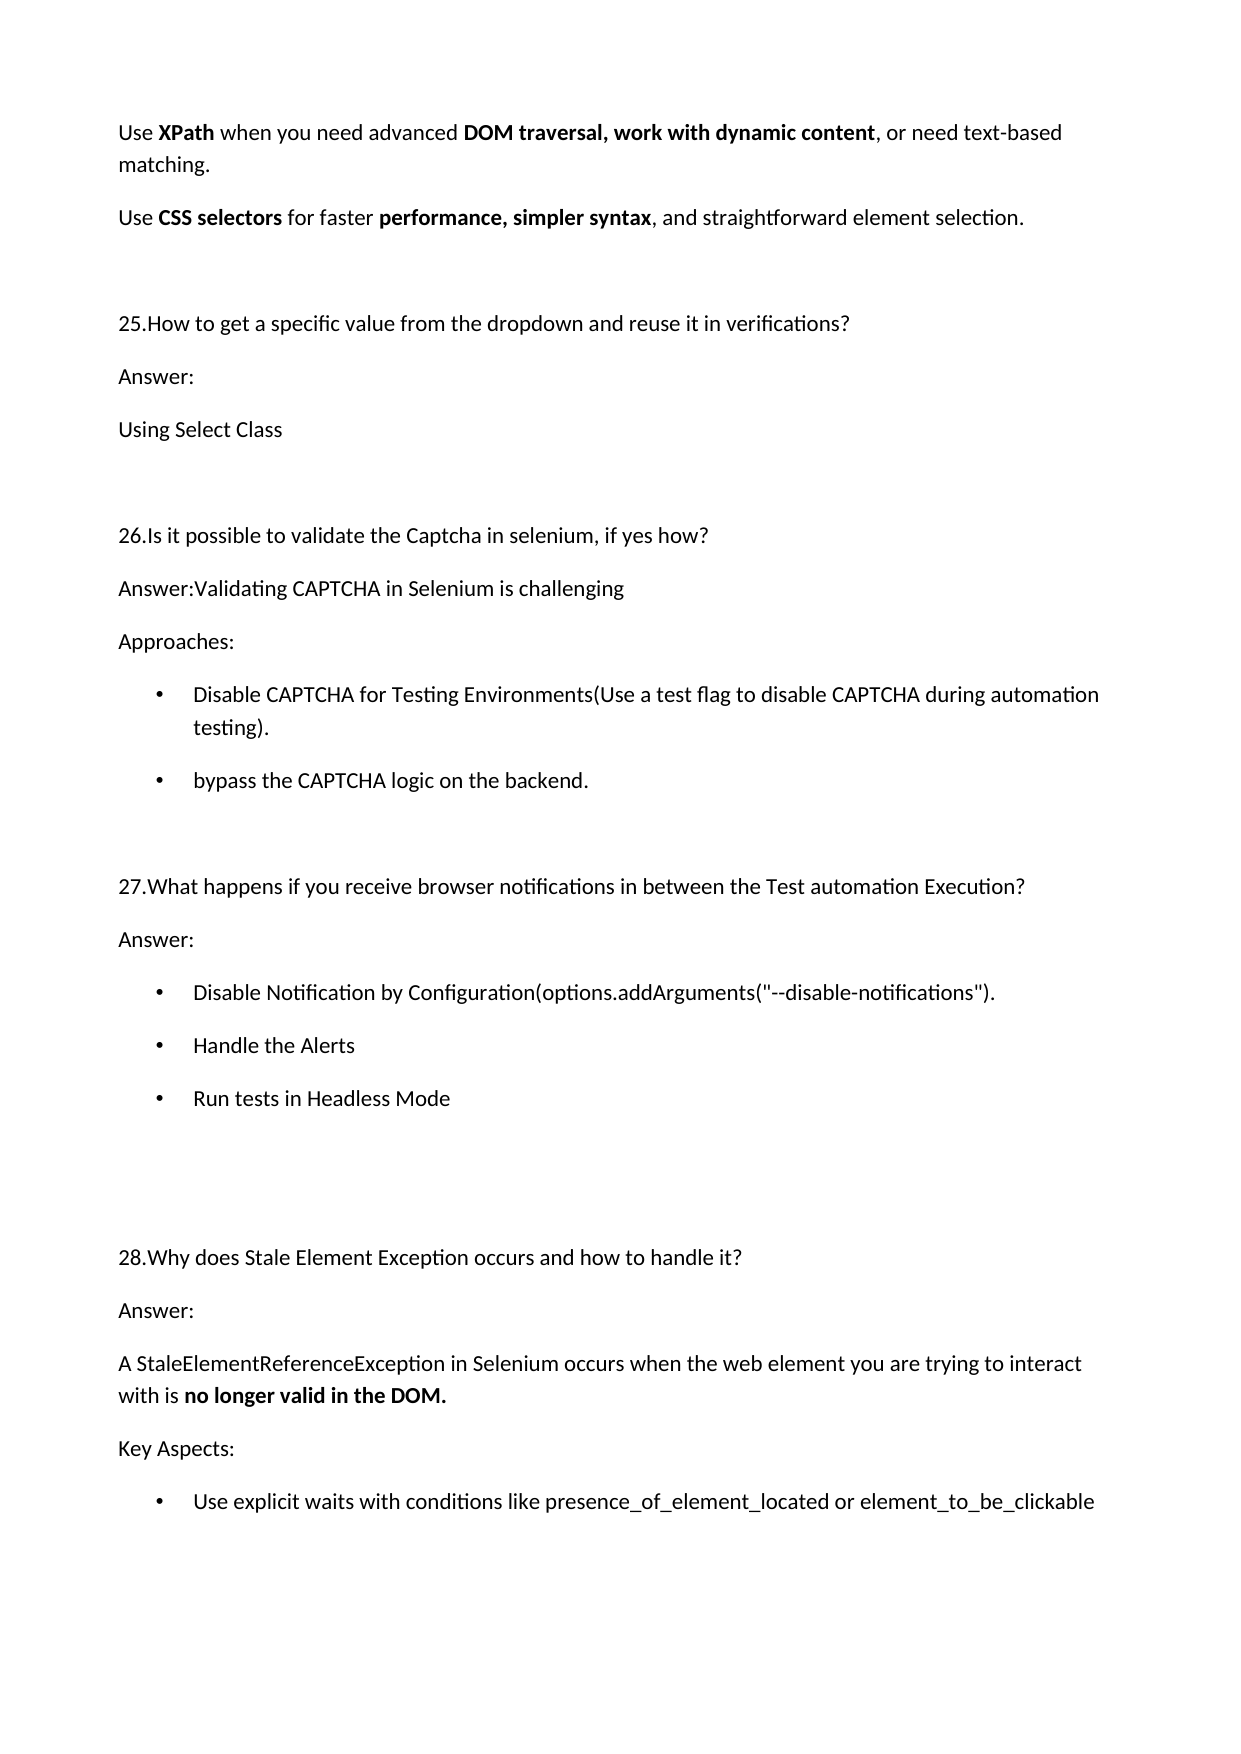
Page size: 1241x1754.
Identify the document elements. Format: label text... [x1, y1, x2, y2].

list Disable Notification by Configuration(options.addArguments("--disable-notifications"). [156, 978, 1122, 1006]
list bypass the CAPTCHA logic on the backend. [156, 766, 1122, 794]
text Answer: [118, 1296, 1122, 1324]
text Use XPath when you need advanced DOM traversal, work with dynamic content, or need text-based matching. [118, 118, 1122, 178]
text Answer: [118, 362, 1122, 390]
list Use explicit waits with conditions like presence_of_element_located or element_to_be_clickable [156, 1487, 1122, 1515]
list Handle the Alerts [156, 1031, 1122, 1059]
text Using Select Class [118, 415, 1122, 443]
text A StaleElementReferenceException in Selenium occurs when the web element you are trying to interact with is no longer valid in the DOM. [118, 1349, 1122, 1409]
text Answer: [118, 925, 1122, 953]
text Answer:Validating CAPTCHA in Selenium is challenging [118, 574, 1122, 602]
text Use CSS selectors for faster performance, simpler syntax, and straightforward element selection. [118, 203, 1122, 231]
text Approaches: [118, 627, 1122, 656]
text 27.What happens if you receive browser notifications in between the Test automation Execution? [118, 872, 1122, 900]
list Disable CAPTCHA for Testing Environments(Use a test flag to disable CAPTCHA during automation testing). [156, 681, 1122, 741]
list Run tests in Headless Mode [156, 1084, 1122, 1112]
text Key Aspects: [118, 1434, 1122, 1462]
text 28.Why does Stale Element Exception occurs and how to handle it? [118, 1243, 1122, 1271]
text 26.Is it possible to validate the Captcha in selenium, if yes how? [118, 521, 1122, 549]
text 25.How to get a specific value from the dropdown and reuse it in verifications? [118, 309, 1122, 337]
